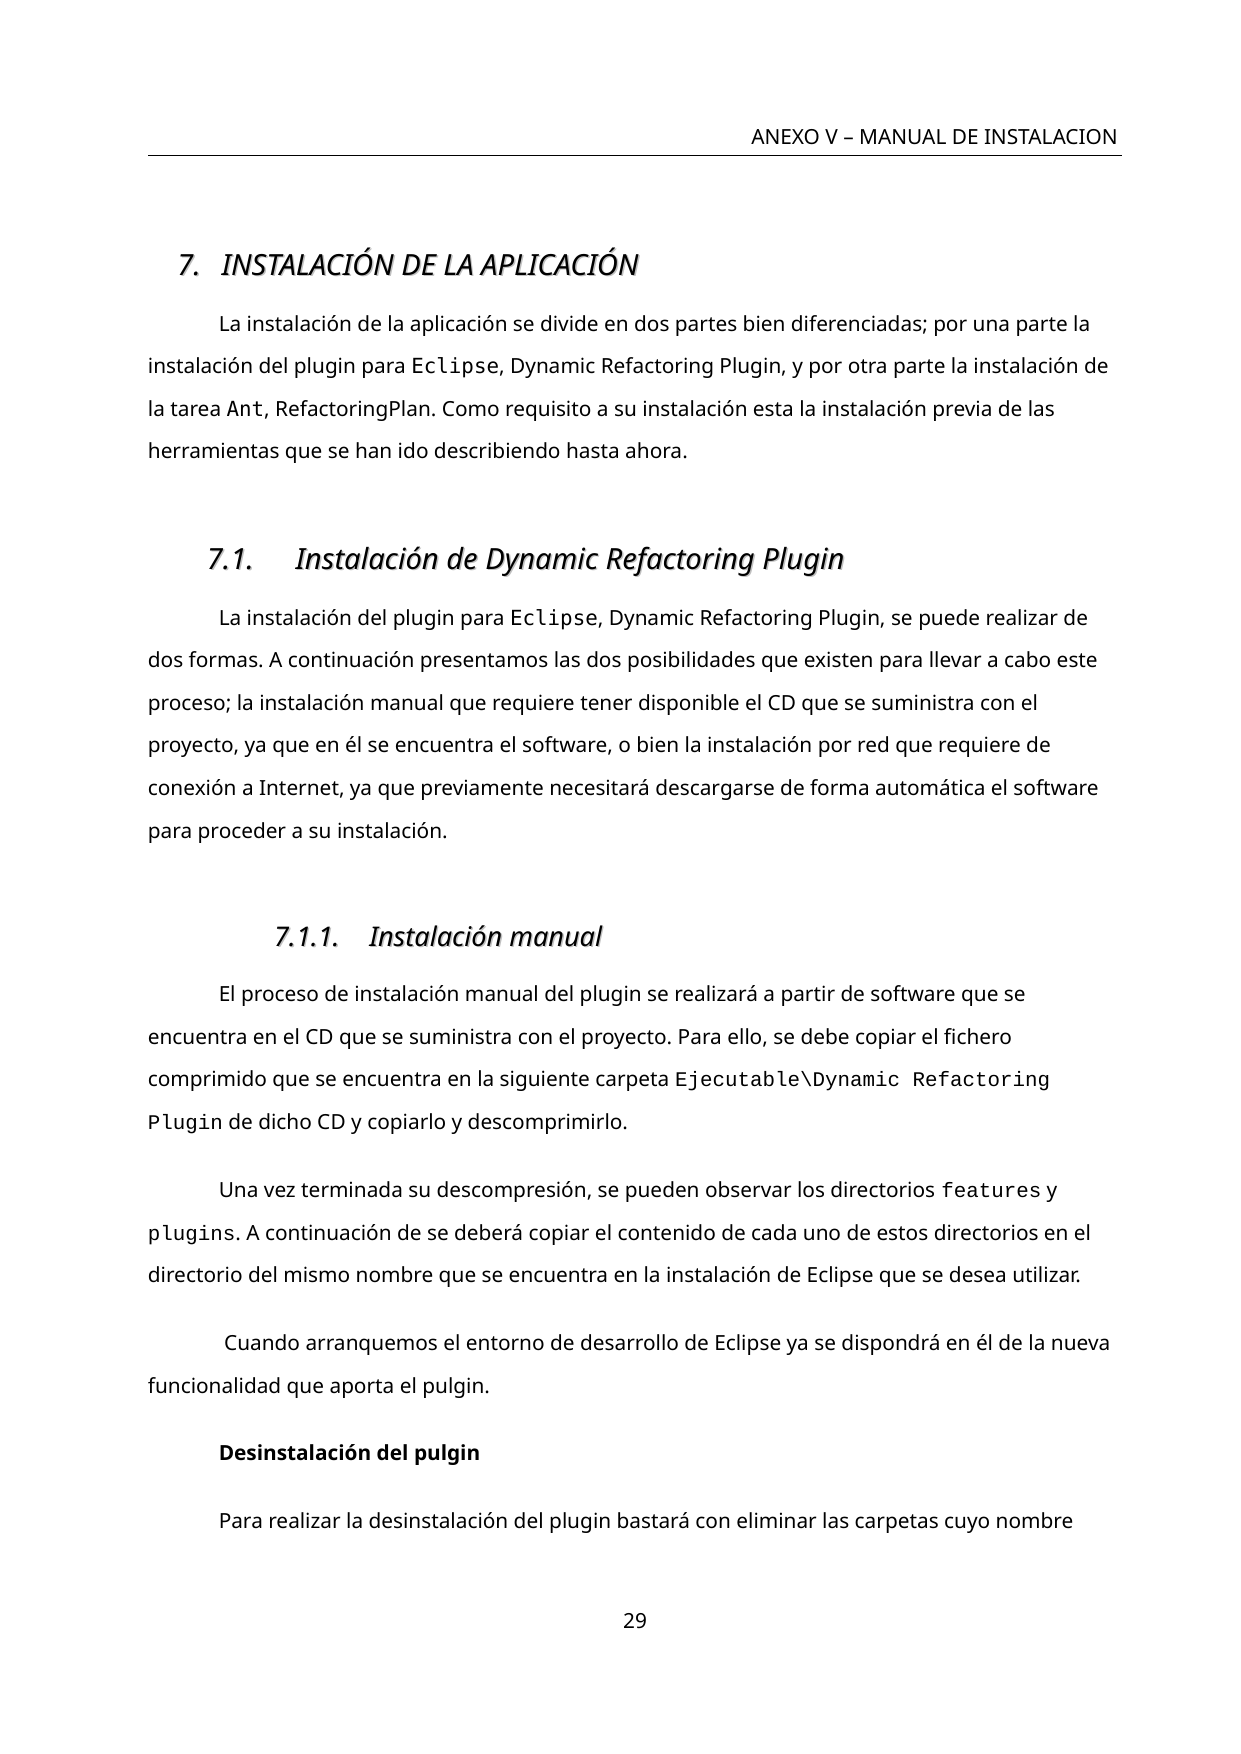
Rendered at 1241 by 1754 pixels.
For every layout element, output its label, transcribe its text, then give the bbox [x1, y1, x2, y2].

subtitle INSTALACIÓN DE LA APLICACIÓN [177, 244, 1122, 284]
text Desinstalación del pulgin [148, 1438, 1122, 1467]
text Una vez terminada su descompresión, se pueden observar los directorios features y plugins. A continuación de se deberá copiar el contenido de cada uno de estos directorios en el directorio del mismo nombre que se encuentra en la instalación de Eclipse que se desea utilizar. [148, 1175, 1122, 1289]
text La instalación de la aplicación se divide en dos partes bien diferenciadas; por una parte la instalación del plugin para Eclipse, Dynamic Refactoring Plugin, y por otra parte la instalación de la tarea Ant, RefactoringPlan. Como requisito a su instalación esta la instalación previa de las herramientas que se han ido describiendo hasta ahora. [148, 309, 1122, 465]
text La instalación del plugin para Eclipse, Dynamic Refactoring Plugin, se puede realizar de dos formas. A continuación presentamos las dos posibilidades que existen para llevar a cabo este proceso; la instalación manual que requiere tener disponible el CD que se suministra con el proyecto, ya que en él se encuentra el software, o bien la instalación por red que requiere de conexión a Internet, ya que previamente necesitará descargarse de forma automática el software para proceder a su instalación. [148, 603, 1122, 844]
subtitle Instalación de Dynamic Refactoring Plugin [207, 538, 1122, 578]
subtitle Instalación manual [339, 917, 1122, 954]
text El proceso de instalación manual del plugin se realizará a partir de software que se encuentra en el CD que se suministra con el proyecto. Para ello, se debe copiar el fichero comprimido que se encuentra en la siguiente carpeta Ejecutable\Dynamic Refactoring Plugin de dicho CD y copiarlo y descomprimirlo. [148, 979, 1122, 1136]
text Para realizar la desinstalación del plugin bastará con eliminar las carpetas cuyo nombre [148, 1506, 1122, 1534]
text Cuando arranquemos el entorno de desarrollo de Eclipse ya se dispondrá en él de la nueva funcionalidad que aporta el pulgin. [148, 1328, 1122, 1399]
